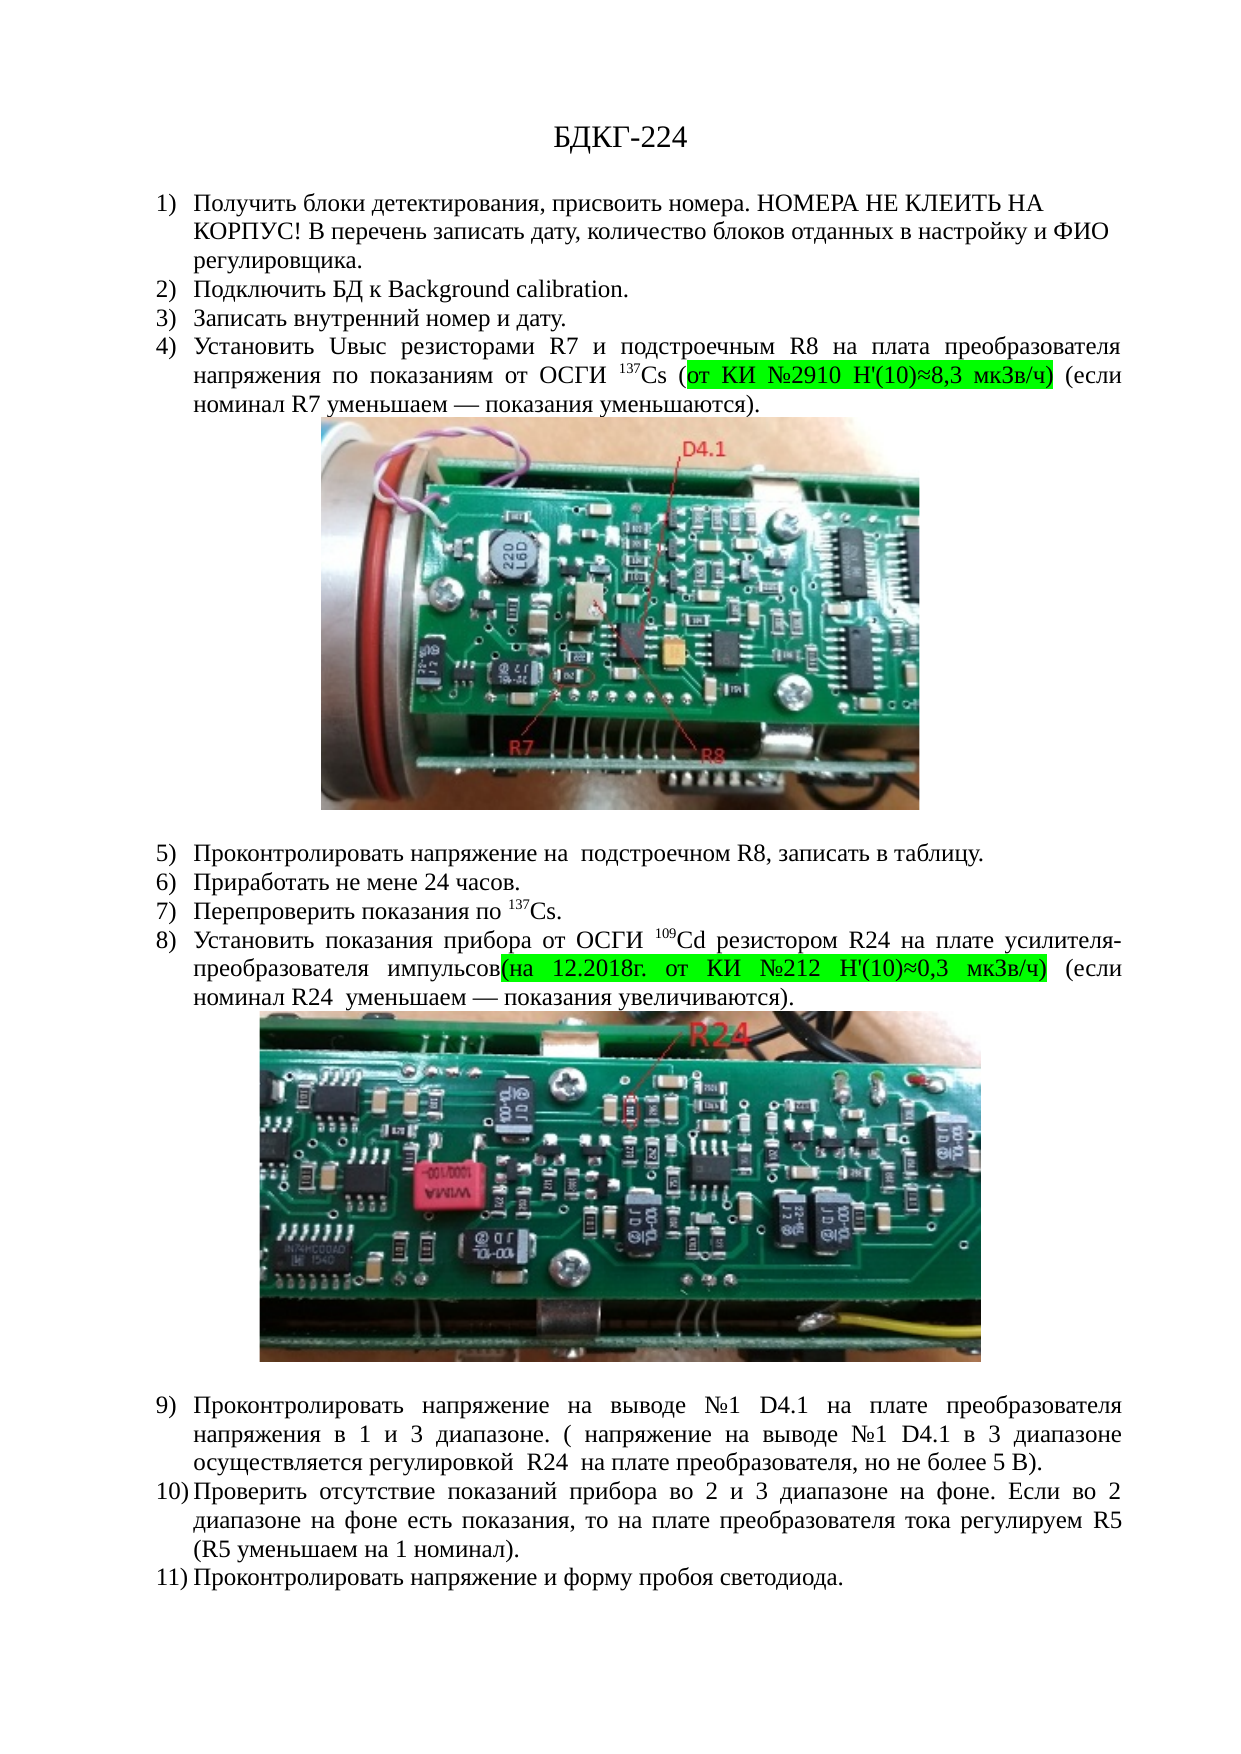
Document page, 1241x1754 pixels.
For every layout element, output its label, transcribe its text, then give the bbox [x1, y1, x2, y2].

list Записать внутренний номер и дату. [156, 303, 1122, 331]
list Проконтролировать напряжение на выводе №1 D4.1 на плате преобразователя напряжения в 1 и 3 диапазоне. ( напряжение на выводе №1 D4.1 в 3 диапазоне осуществляется регулировкой R24 на плате преобразователя, но не более 5 В). [156, 1390, 1122, 1476]
list Перепроверить показания по 137Cs. [156, 896, 1122, 925]
list Проконтролировать напряжение и форму пробоя светодиода. [156, 1562, 1122, 1591]
list Приработать не мене 24 часов. [156, 867, 1122, 896]
text БДКГ-224 [118, 118, 1122, 154]
list Подключить БД к Background calibration. [156, 274, 1122, 303]
list Проконтролировать напряжение на подстроечном R8, записать в таблицу. [156, 838, 1122, 867]
list Получить блоки детектирования, присвоить номера. НОМЕРА НЕ КЛЕИТЬ НА КОРПУС! В перечень записать дату, количество блоков отданных в настройку и ФИО регулировщика. [156, 188, 1122, 274]
picture [321, 417, 920, 810]
list Установить Uвыс резисторами R7 и подстроечным R8 на плата преобразователя напряжения по показаниям от ОСГИ 137Cs (от КИ №2910 H'(10)≈8,3 мкЗв/ч) (если номинал R7 уменьшаем — показания уменьшаются). [156, 331, 1122, 418]
list Проверить отсутствие показаний прибора во 2 и 3 диапазоне на фоне. Если во 2 диапазоне на фоне есть показания, то на плате преобразователя тока регулируем R5 (R5 уменьшаем на 1 номинал). [156, 1476, 1122, 1562]
picture [259, 1011, 981, 1362]
list Установить показания прибора от ОСГИ 109Сd резистором R24 на плате усилителя-преобразователя импульсов(на 12.2018г. от КИ №212 H'(10)≈0,3 мкЗв/ч) (если номинал R24 уменьшаем — показания увеличиваются). [156, 925, 1122, 1011]
